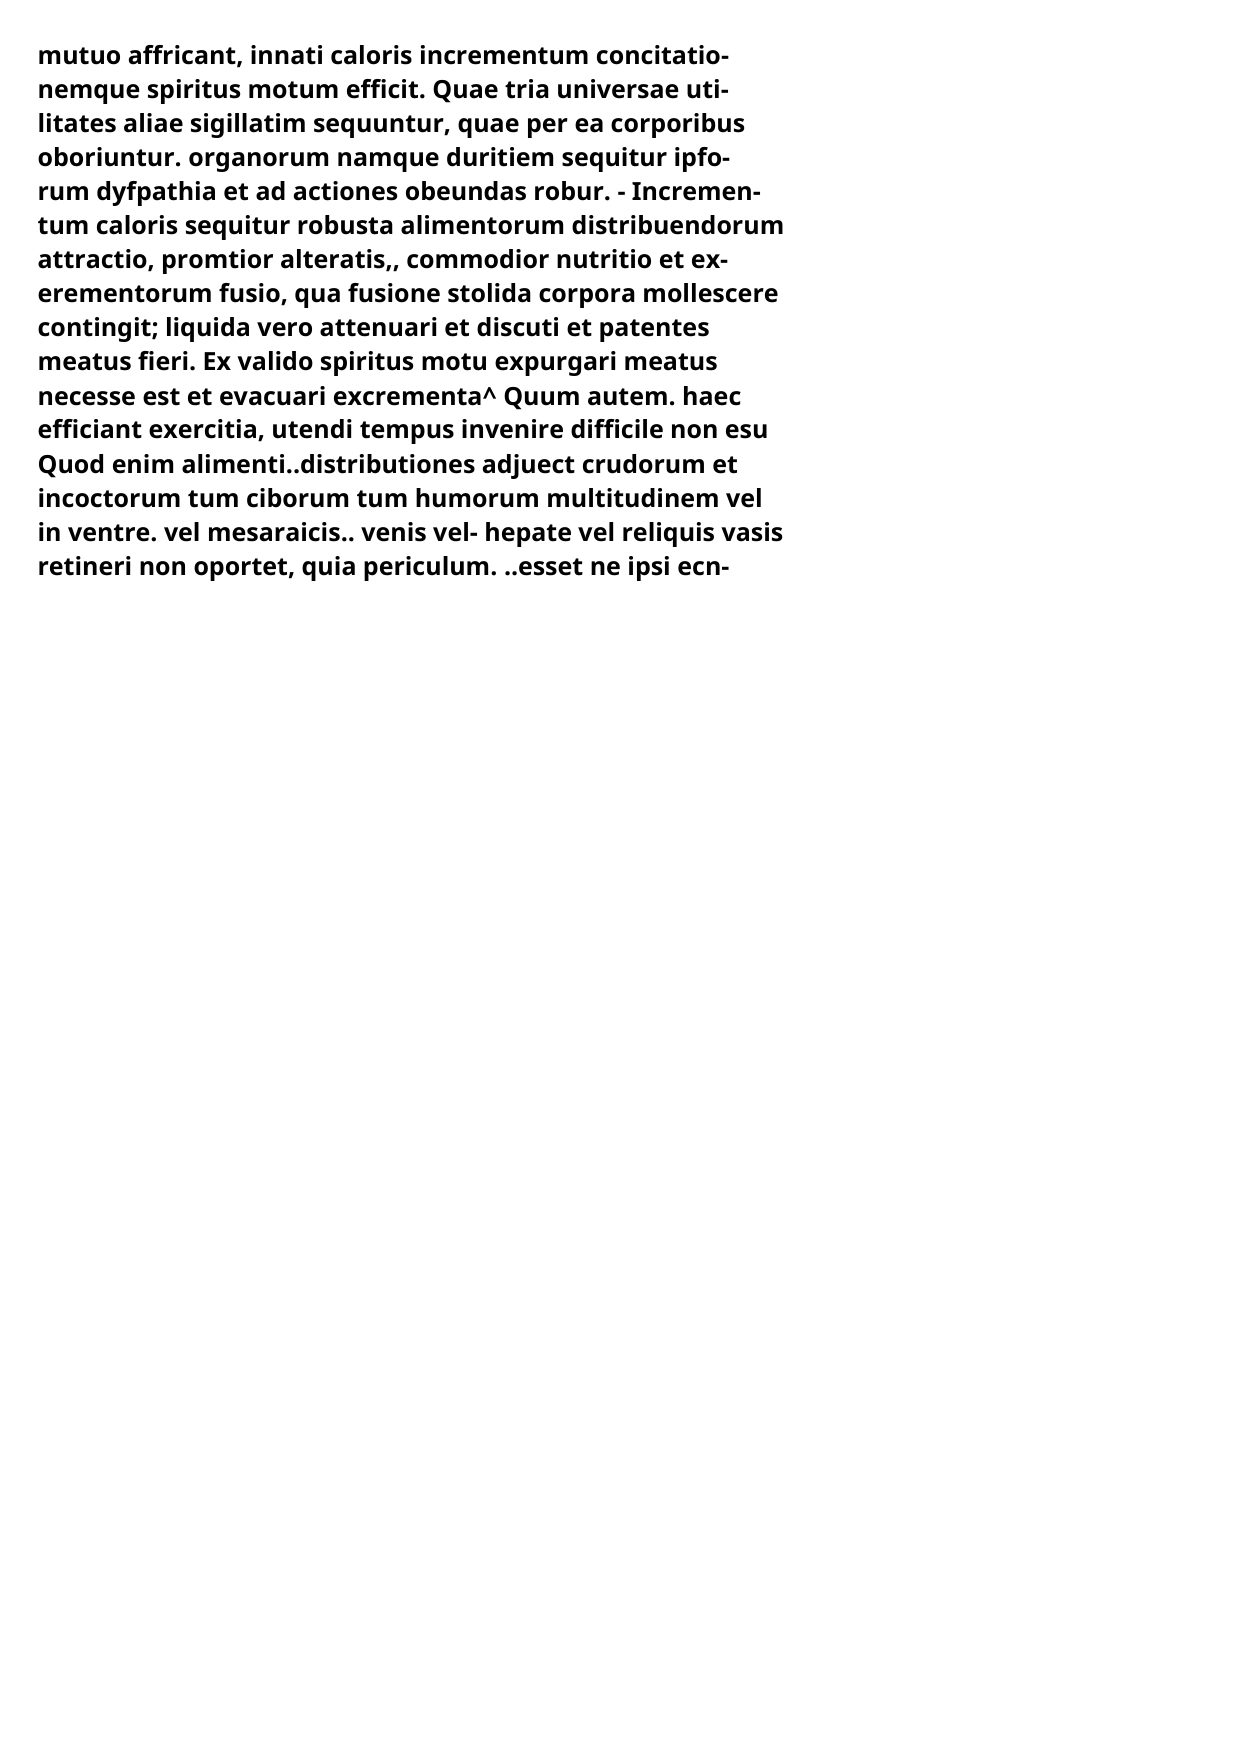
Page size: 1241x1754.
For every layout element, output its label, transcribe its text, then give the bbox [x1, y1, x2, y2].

text mutuo affricant, innati caloris incrementum concitatio- nemque spiritus motum efficit. Quae tria universae uti- litates aliae sigillatim sequuntur, quae per ea corporibus oboriuntur. organorum namque duritiem sequitur ipfo- rum dyfpathia et ad actiones obeundas robur. - Incremen- tum caloris sequitur robusta alimentorum distribuendorum attractio, promtior alteratis,, commodior nutritio et ex- erementorum fusio, qua fusione stolida corpora mollescere contingit; liquida vero attenuari et discuti et patentes meatus fieri. Ex valido spiritus motu expurgari meatus necesse est et evacuari excrementa^ Quum autem. haec efficiant exercitia, utendi tempus invenire difficile non esu Quod enim alimenti..distributiones adjuect crudorum et incoctorum tum ciborum tum humorum multitudinem vel in ventre. vel mesaraicis.. venis vel- hepate vel reliquis vasis retineri non oportet, quia periculum. ..esset ne ipsi ecn- [37, 37, 1203, 582]
